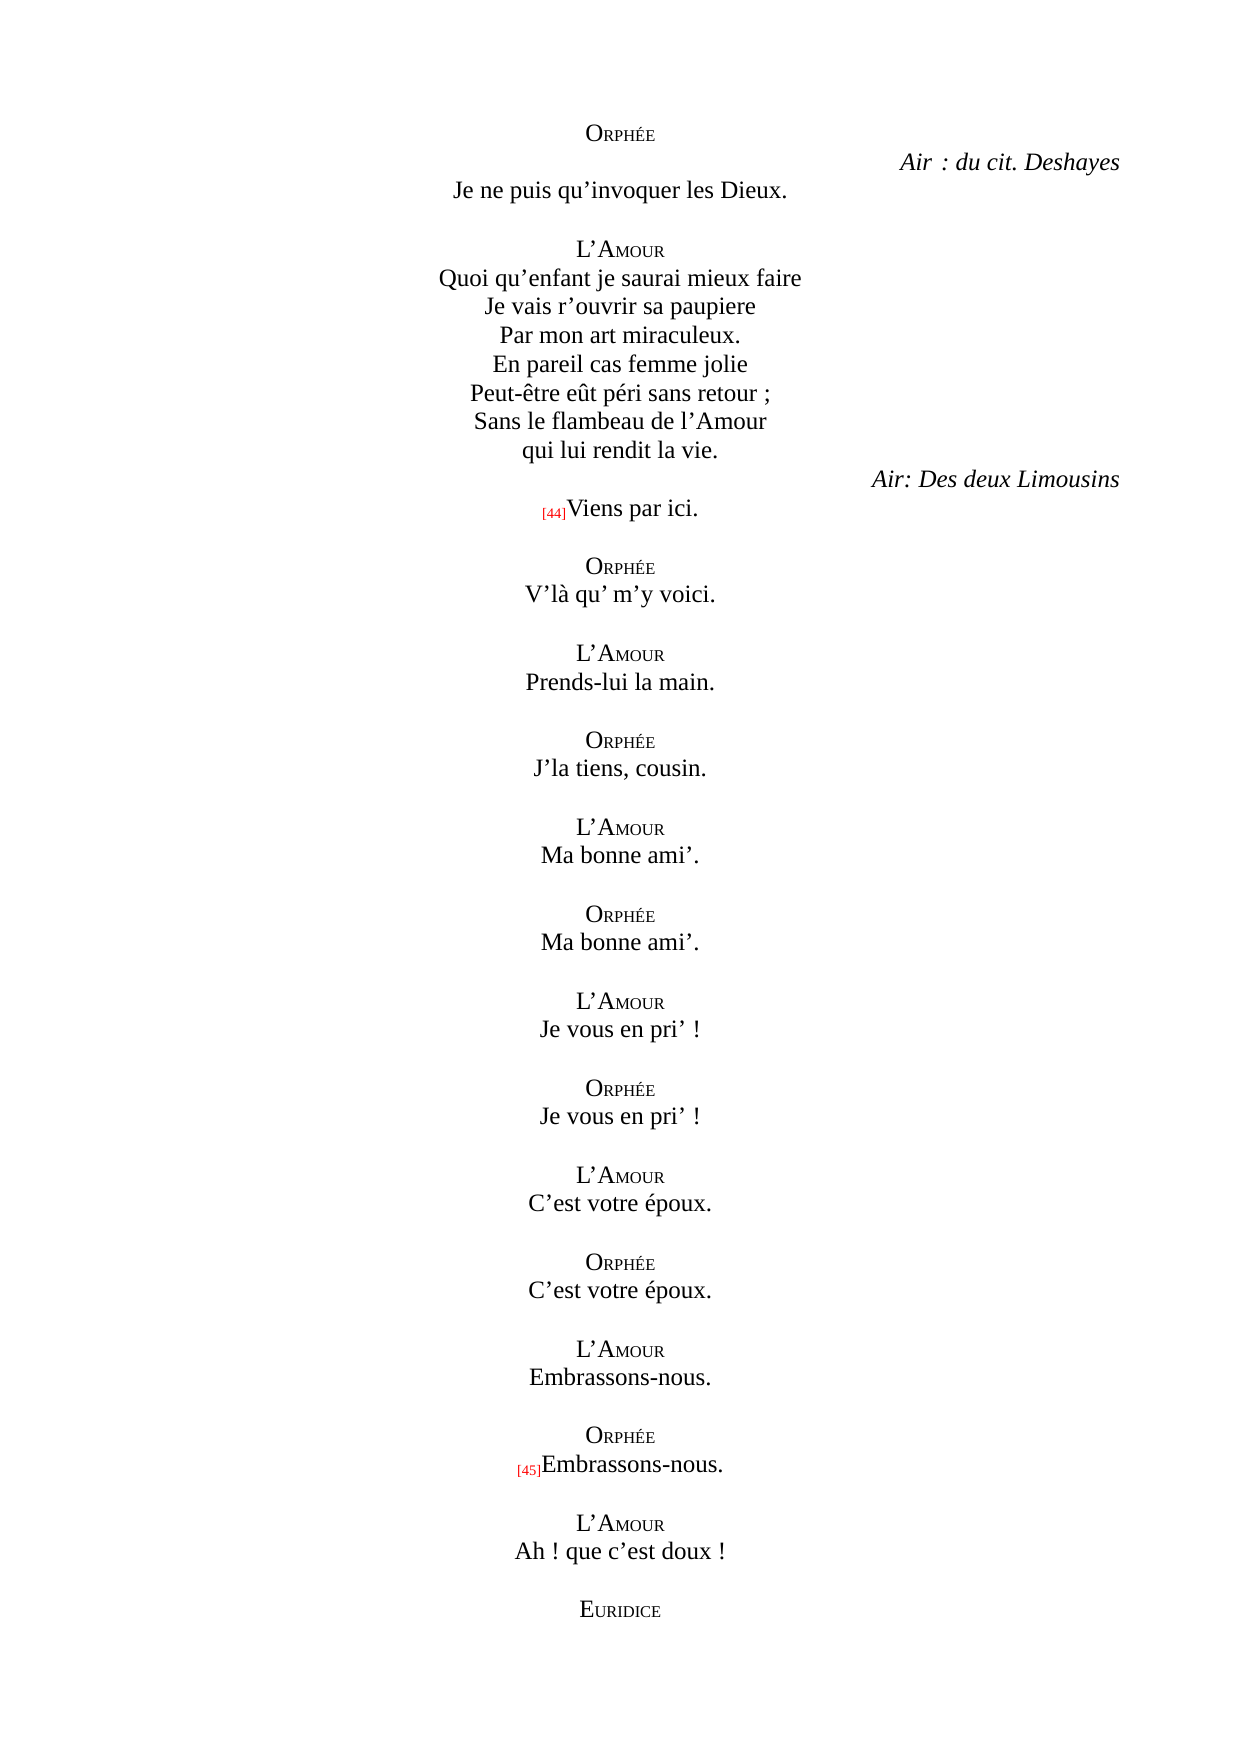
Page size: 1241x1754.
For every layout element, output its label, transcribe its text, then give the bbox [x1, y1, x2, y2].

text Air: Des deux Limousins [118, 464, 1122, 493]
text V’là qu’ m’y voici. [118, 579, 1122, 608]
text Orphée [118, 725, 1122, 753]
text Je vous en pri’ ! [118, 1014, 1122, 1043]
text Par mon art miraculeux. [118, 320, 1122, 349]
text Orphée [118, 899, 1122, 927]
text Je vous en pri’ ! [118, 1101, 1122, 1130]
text Euridice [118, 1594, 1122, 1623]
text Orphée [118, 1247, 1122, 1275]
text Je ne puis qu’invoquer les Dieux. [118, 176, 1122, 204]
text Ah ! que c’est doux ! [118, 1536, 1122, 1565]
text J’la tiens, cousin. [118, 753, 1122, 782]
text Orphée [118, 1073, 1122, 1101]
text qui lui rendit la vie. [118, 435, 1122, 464]
text Sans le flambeau de l’Amour [118, 406, 1122, 435]
text L’Amour [118, 812, 1122, 841]
text Orphée [118, 1421, 1122, 1449]
text L’Amour [118, 1160, 1122, 1188]
text Je vais r’ouvrir sa paupiere [118, 291, 1122, 320]
text L’Amour [118, 234, 1122, 263]
text Ma bonne ami’. [118, 927, 1122, 956]
text L’Amour [118, 638, 1122, 667]
text Orphée [118, 118, 1122, 147]
text Peut-être eût péri sans retour ; [118, 378, 1122, 406]
text [45]Embrassons-nous. [118, 1449, 1122, 1478]
text Quoi qu’enfant je saurai mieux faire [118, 263, 1122, 291]
text Ma bonne ami’. [118, 841, 1122, 869]
text Air : du cit. Deshayes [118, 147, 1122, 176]
text L’Amour [118, 1334, 1122, 1362]
text En pareil cas femme jolie [118, 349, 1122, 378]
text Orphée [118, 551, 1122, 579]
text Embrassons-nous. [118, 1362, 1122, 1391]
text L’Amour [118, 986, 1122, 1014]
text L’Amour [118, 1508, 1122, 1536]
text C’est votre époux. [118, 1275, 1122, 1304]
text [44]Viens par ici. [118, 493, 1122, 521]
text C’est votre époux. [118, 1188, 1122, 1217]
text Prends-lui la main. [118, 667, 1122, 695]
